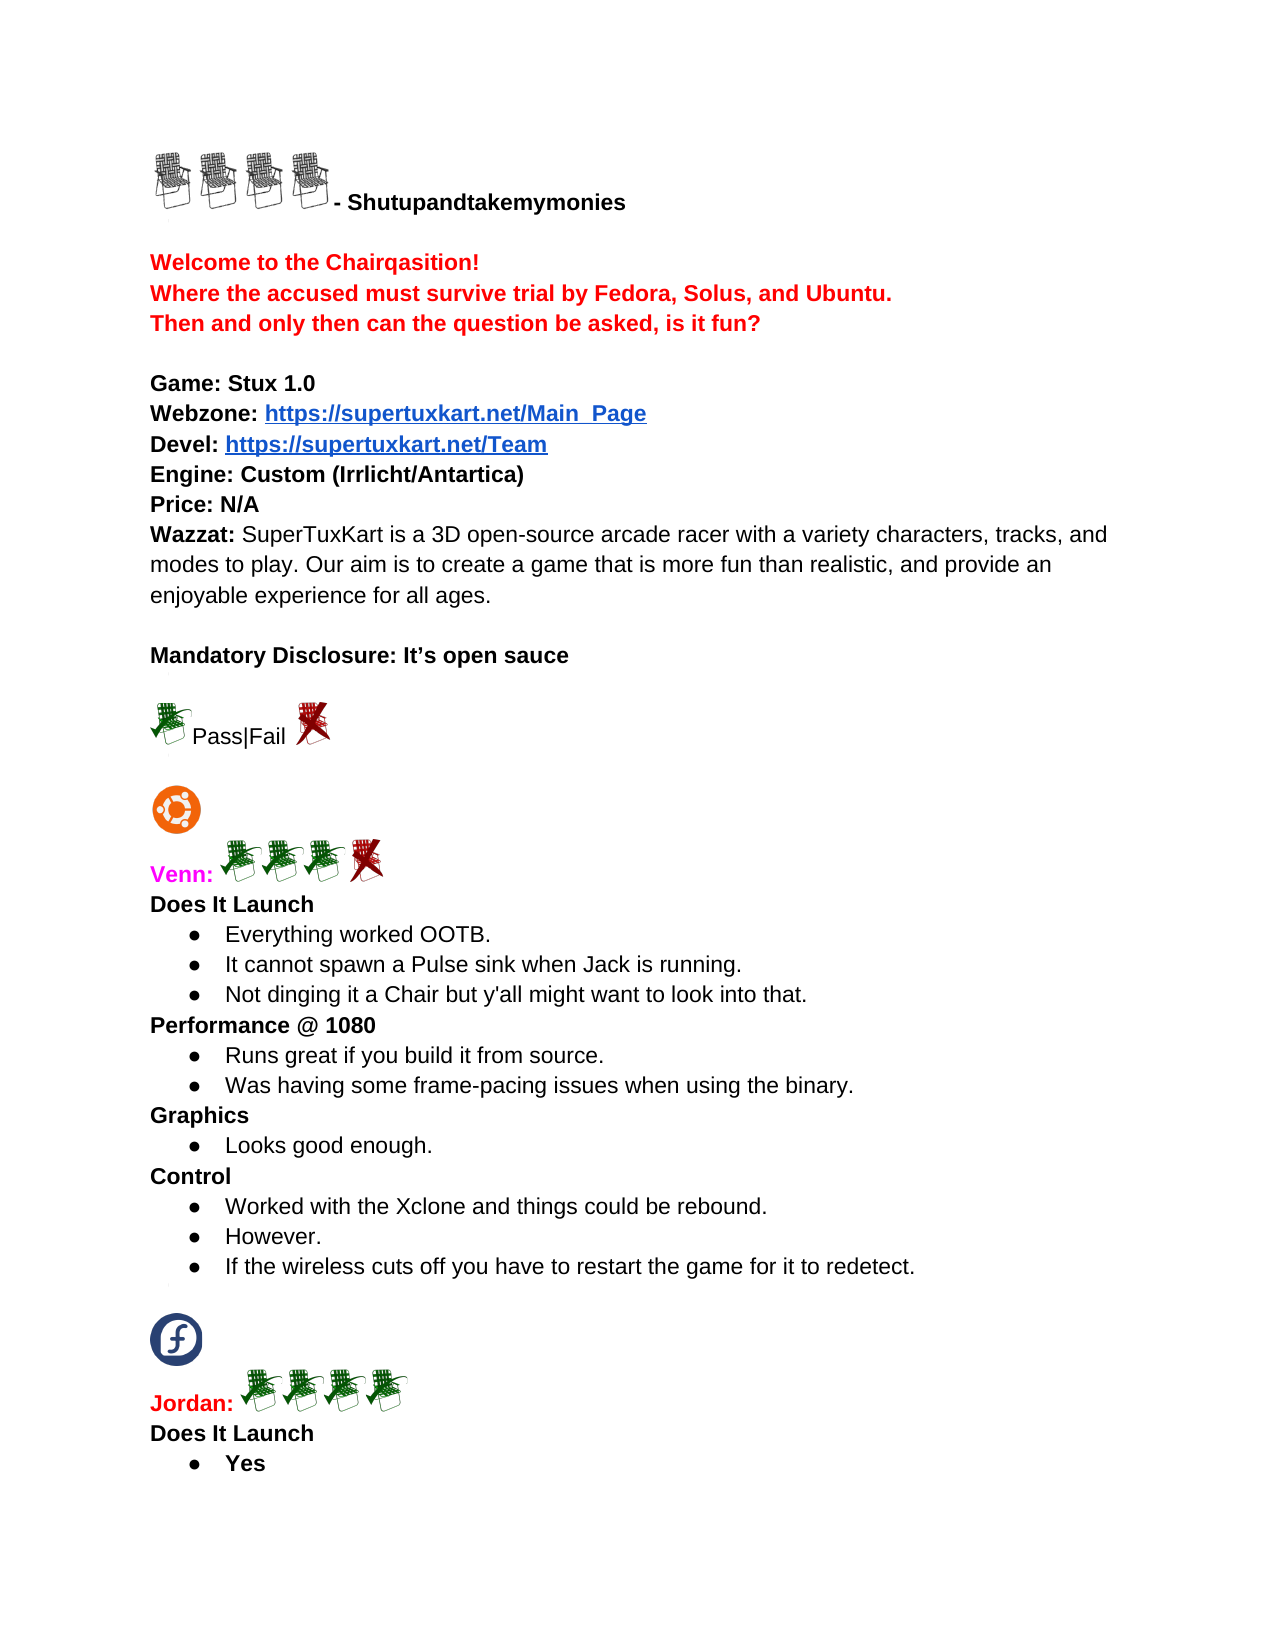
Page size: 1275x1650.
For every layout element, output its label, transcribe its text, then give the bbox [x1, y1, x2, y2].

text - Shutupandtakemymonies [150, 150, 1125, 215]
text Control [150, 1163, 1125, 1189]
text Does It Launch [150, 1420, 1125, 1446]
picture [150, 150, 334, 211]
list Not dinging it a Chair but y'all might want to look into that. [187, 981, 1125, 1008]
text Where the accused must survive trial by Fedora, Solus, and Ubuntu. [150, 279, 1125, 306]
text Jordan: [150, 1314, 1125, 1416]
list Everything worked OOTB. [187, 921, 1125, 947]
list Runs great if you build it from source. [187, 1042, 1125, 1068]
text Engine: Custom (Irrlicht/Antartica) [150, 461, 1125, 487]
list It cannot spawn a Pulse sink when Jack is running. [187, 951, 1125, 977]
list Looks good enough. [187, 1132, 1125, 1159]
picture [150, 1313, 203, 1366]
text Graphics [150, 1102, 1125, 1128]
picture [150, 703, 192, 745]
list However. [187, 1223, 1125, 1249]
list Yes [187, 1450, 1125, 1477]
picture [292, 702, 335, 745]
picture [220, 839, 388, 882]
text Game: Stux 1.0 [150, 370, 1125, 397]
text Wazzat: SuperTuxKart is a 3D open-source arcade racer with a variety characters, tracks, and modes to play. Our aim is to create a game that is more fun than realistic, and provide an enjoyable experience for all ages. [150, 521, 1125, 608]
text Venn: [150, 784, 1125, 887]
text Devel: https://supertuxkart.net/Team [150, 431, 1125, 457]
text Price: N/A [150, 491, 1125, 517]
text Welcome to the Chairqasition! [150, 249, 1125, 276]
text Performance @ 1080 [150, 1012, 1125, 1038]
picture [150, 783, 203, 836]
picture [240, 1369, 408, 1412]
text Pass|Fail [150, 702, 1125, 750]
list Was having some frame-pacing issues when using the binary. [187, 1072, 1125, 1098]
text Mandatory Disclosure: It’s open sauce [150, 642, 1125, 668]
list If the wireless cuts off you have to restart the game for it to redetect. [187, 1253, 1125, 1279]
text Webzone: https://supertuxkart.net/Main_Page [150, 400, 1125, 427]
list Worked with the Xclone and things could be rebound. [187, 1193, 1125, 1219]
text Does It Launch [150, 891, 1125, 917]
text Then and only then can the question be asked, is it fun? [150, 310, 1125, 336]
